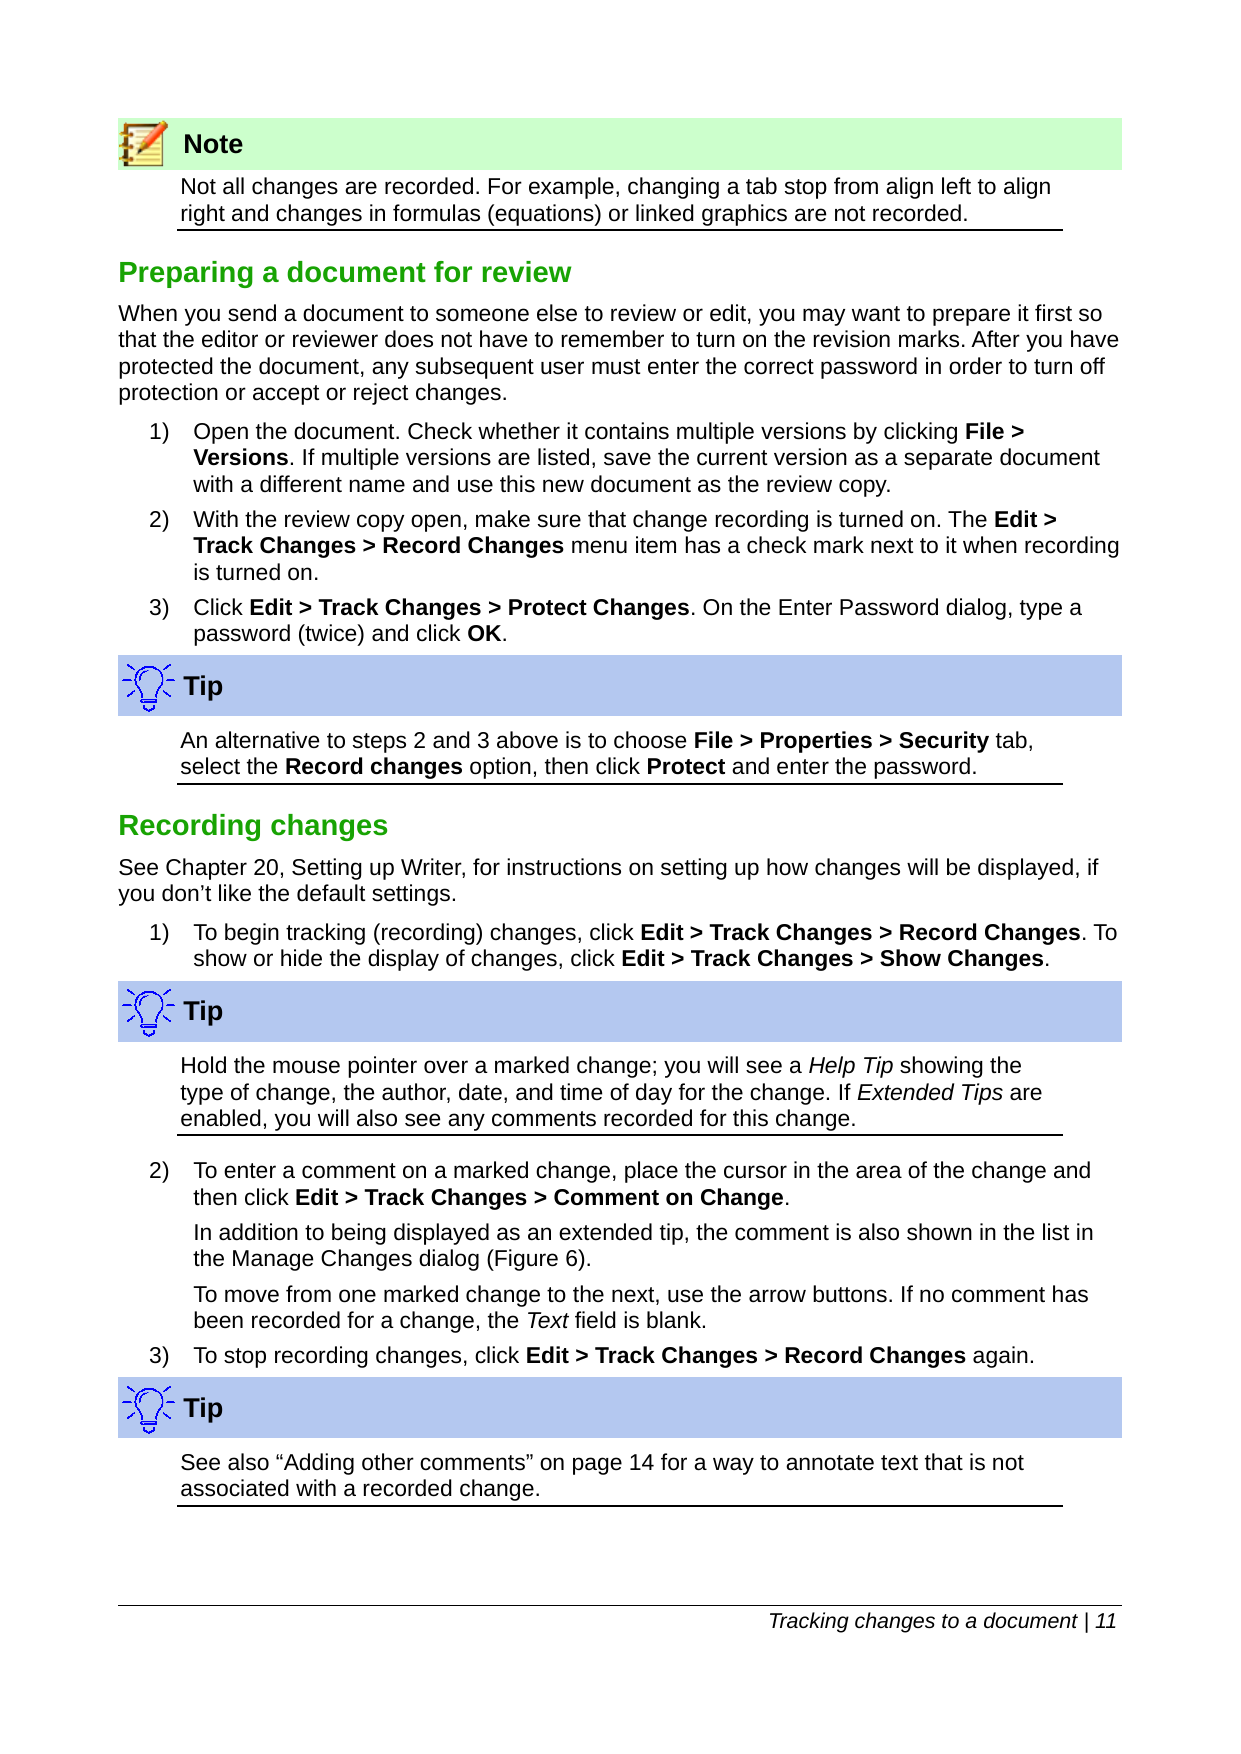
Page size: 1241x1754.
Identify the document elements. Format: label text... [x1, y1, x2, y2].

text Not all changes are recorded. For example, changing a tab stop from align left to align right and changes in formulas (equations) or linked graphics are not recorded. [177, 170, 1063, 229]
list To stop recording changes, click Edit > Track Changes > Record Changes again. [169, 1342, 1122, 1368]
list To begin tracking (recording) changes, click Edit > Track Changes > Record Changes. To show or hide the display of changes, click Edit > Track Changes > Show Changes. [169, 919, 1122, 972]
list Open the document. Check whether it contains multiple versions by clicking File > Versions. If multiple versions are listed, save the current version as a separate document with a different name and use this new document as the review copy. [169, 418, 1122, 497]
subtitle Tip [118, 1377, 1122, 1438]
subtitle Recording changes [118, 808, 1122, 842]
text An alternative to steps 2 and 3 above is to choose File > Properties > Security tab, select the Record changes option, then click Protect and enter the password. [177, 724, 1063, 783]
picture [119, 119, 170, 170]
subtitle Note [118, 118, 1122, 170]
subtitle Preparing a document for review [118, 255, 1122, 288]
text Hold the mouse pointer over a marked change; you will see a Help Tip showing the type of change, the author, date, and time of day for the change. If Extended Tips are enabled, you will also see any comments recorded for this change. [177, 1049, 1063, 1134]
picture [119, 656, 179, 716]
list In addition to being displayed as an extended tip, the comment is also shown in the list in the Manage Changes dialog (Figure 6). [193, 1219, 1122, 1272]
list With the review copy open, make sure that change recording is turned on. The Edit > Track Changes > Record Changes menu item has a check mark next to it when recording is turned on. [169, 506, 1122, 585]
list See Chapter 20, Setting up Writer, for instructions on setting up how changes will be displayed, if you don’t like the default settings. [118, 854, 1122, 906]
text See also “Adding other comments” on page 13 for a way to annotate text that is not associated with a recorded change. [177, 1446, 1063, 1505]
list When you send a document to someone else to review or edit, you may want to prepare it first so that the editor or reviewer does not have to remember to turn on the revision marks. After you have protected the document, any subsequent user must enter the correct password in order to turn off protection or accept or reject changes. [118, 300, 1122, 405]
list To move from one marked change to the next, use the arrow buttons. If no comment has been recorded for a change, the Text field is blank. [193, 1281, 1122, 1333]
picture [119, 981, 179, 1041]
subtitle Tip [118, 655, 1122, 716]
subtitle Tip [118, 981, 1122, 1042]
list Click Edit > Track Changes > Protect Changes. On the Enter Password dialog, type a password (twice) and click OK. [169, 594, 1122, 646]
picture [119, 1378, 179, 1438]
list To enter a comment on a marked change, place the cursor in the area of the change and then click Edit > Track Changes > Comment on Change. [169, 1157, 1122, 1210]
